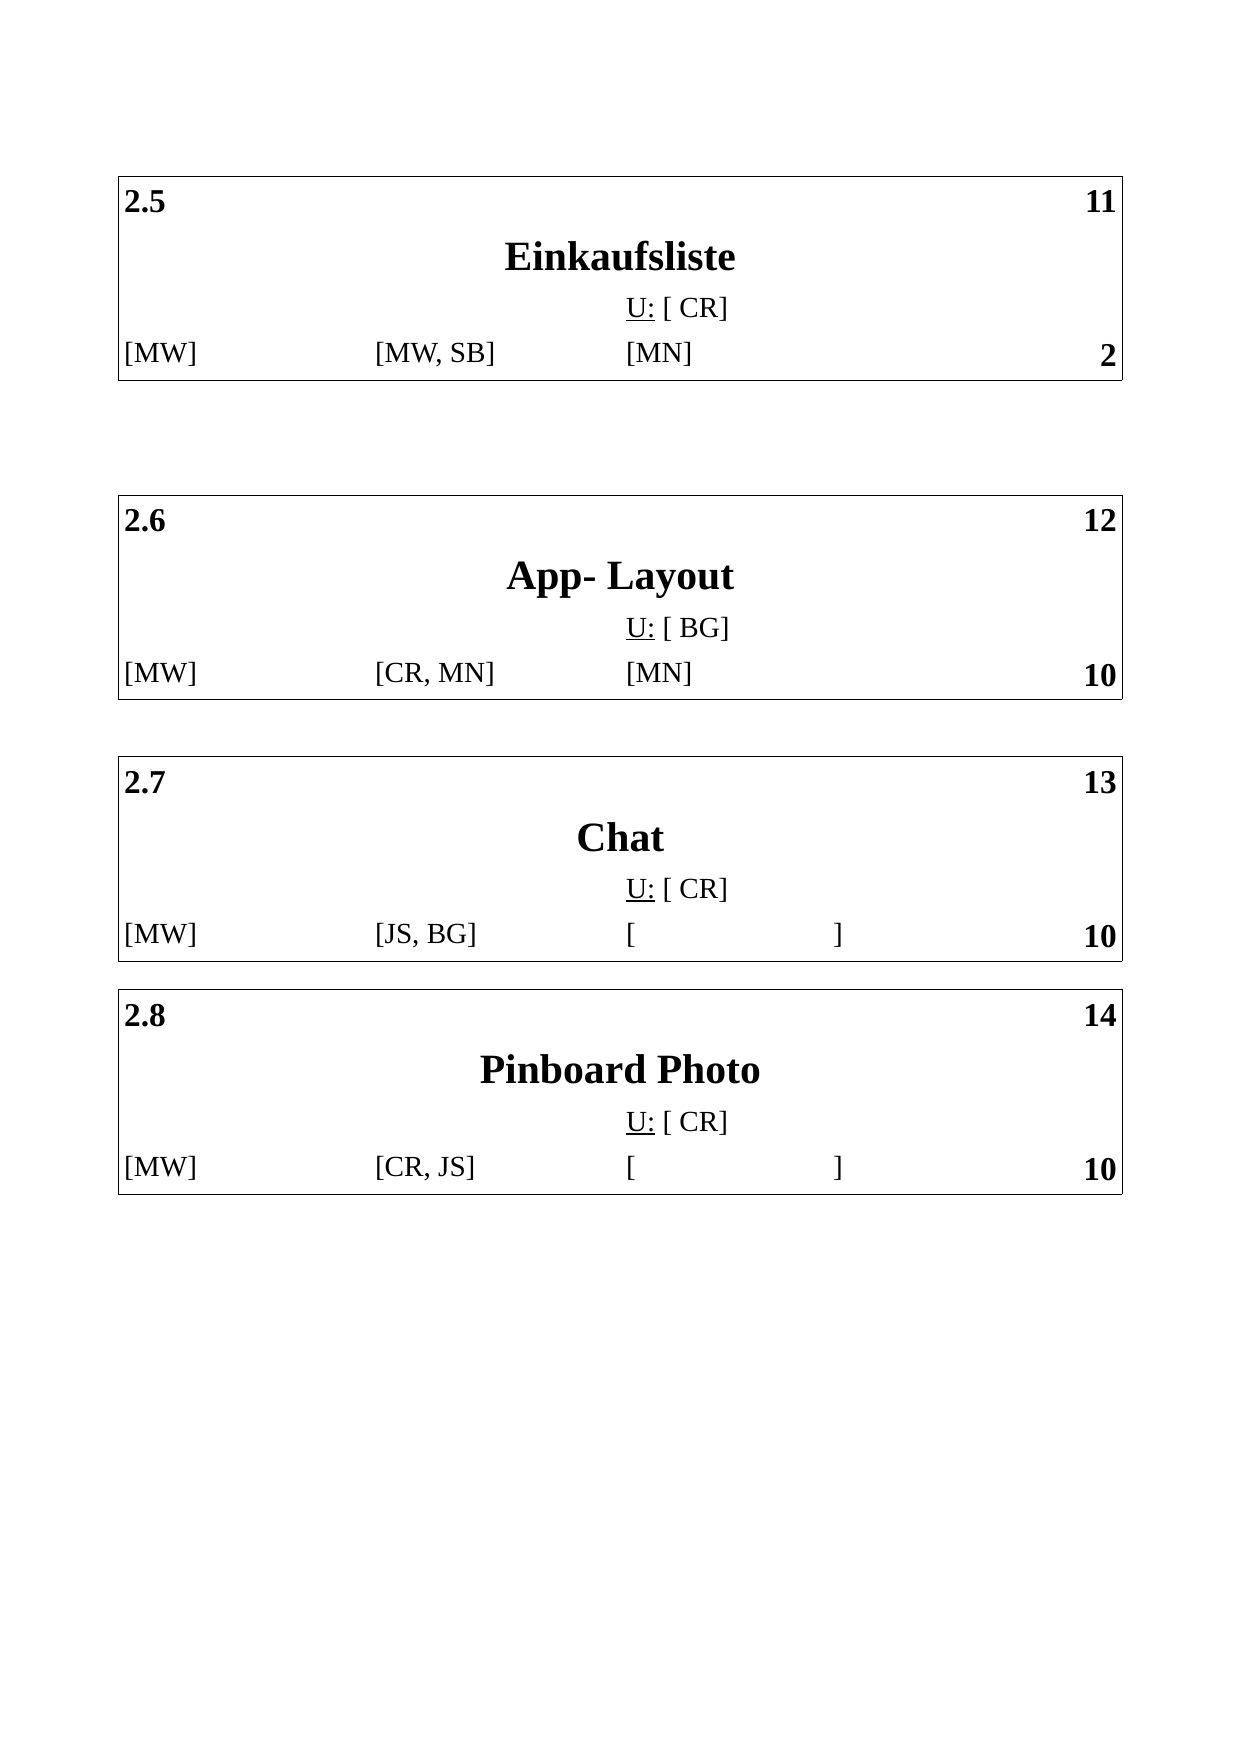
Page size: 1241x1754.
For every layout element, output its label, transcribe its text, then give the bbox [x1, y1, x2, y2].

table_cell Chat [119, 806, 1122, 866]
table_cell [871, 604, 1122, 649]
table_cell [CR, MN] [369, 649, 620, 699]
table_cell Einkaufsliste [119, 226, 1122, 285]
table_header [620, 177, 871, 226]
table_cell [MW, SB] [369, 330, 620, 380]
table_cell [119, 866, 369, 911]
table_cell [MW] [119, 649, 369, 699]
table_header 11 [871, 177, 1122, 226]
table_header 2.6 [119, 496, 369, 545]
table_cell U: [ CR] [620, 866, 871, 911]
table_cell 10 [871, 1144, 1122, 1193]
table_cell [369, 866, 620, 911]
table_cell [MW] [119, 330, 369, 380]
table_header [620, 757, 871, 806]
table_cell 2 [871, 330, 1122, 380]
table_cell App- Layout [119, 545, 1122, 604]
table_cell Pinboard Photo [119, 1039, 1122, 1099]
table_header 13 [871, 757, 1122, 806]
table_header 2.5 [119, 177, 369, 226]
table_cell [871, 285, 1122, 330]
table_cell U: [ CR] [620, 285, 871, 330]
table_header [369, 177, 620, 226]
table_cell [119, 604, 369, 649]
table_cell [MN] [620, 330, 871, 380]
table_header 2.8 [119, 990, 369, 1039]
table_cell U: [ BG] [620, 604, 871, 649]
table_cell U: [ CR] [620, 1099, 871, 1144]
table_cell [369, 1099, 620, 1144]
table_header 2.7 [119, 757, 369, 806]
table_cell [MW] [119, 911, 369, 961]
table_cell [MN] [620, 649, 871, 699]
table_cell [871, 866, 1122, 911]
table_cell [MW] [119, 1144, 369, 1193]
table_cell 10 [871, 649, 1122, 699]
table_header 14 [871, 990, 1122, 1039]
table_cell [119, 1099, 369, 1144]
table_header 12 [871, 496, 1122, 545]
table_cell [JS, BG] [369, 911, 620, 961]
table_header [620, 990, 871, 1039]
table_cell [119, 285, 369, 330]
table_cell [369, 604, 620, 649]
table_header [620, 496, 871, 545]
table_cell [<Accepted by>] [620, 911, 871, 961]
table_cell [369, 285, 620, 330]
table_header [369, 496, 620, 545]
table_cell 10 [871, 911, 1122, 961]
table_cell [CR, JS] [369, 1144, 620, 1193]
table_cell [<Accepted by>] [620, 1144, 871, 1193]
table_header [369, 757, 620, 806]
table_header [369, 990, 620, 1039]
table_cell [871, 1099, 1122, 1144]
